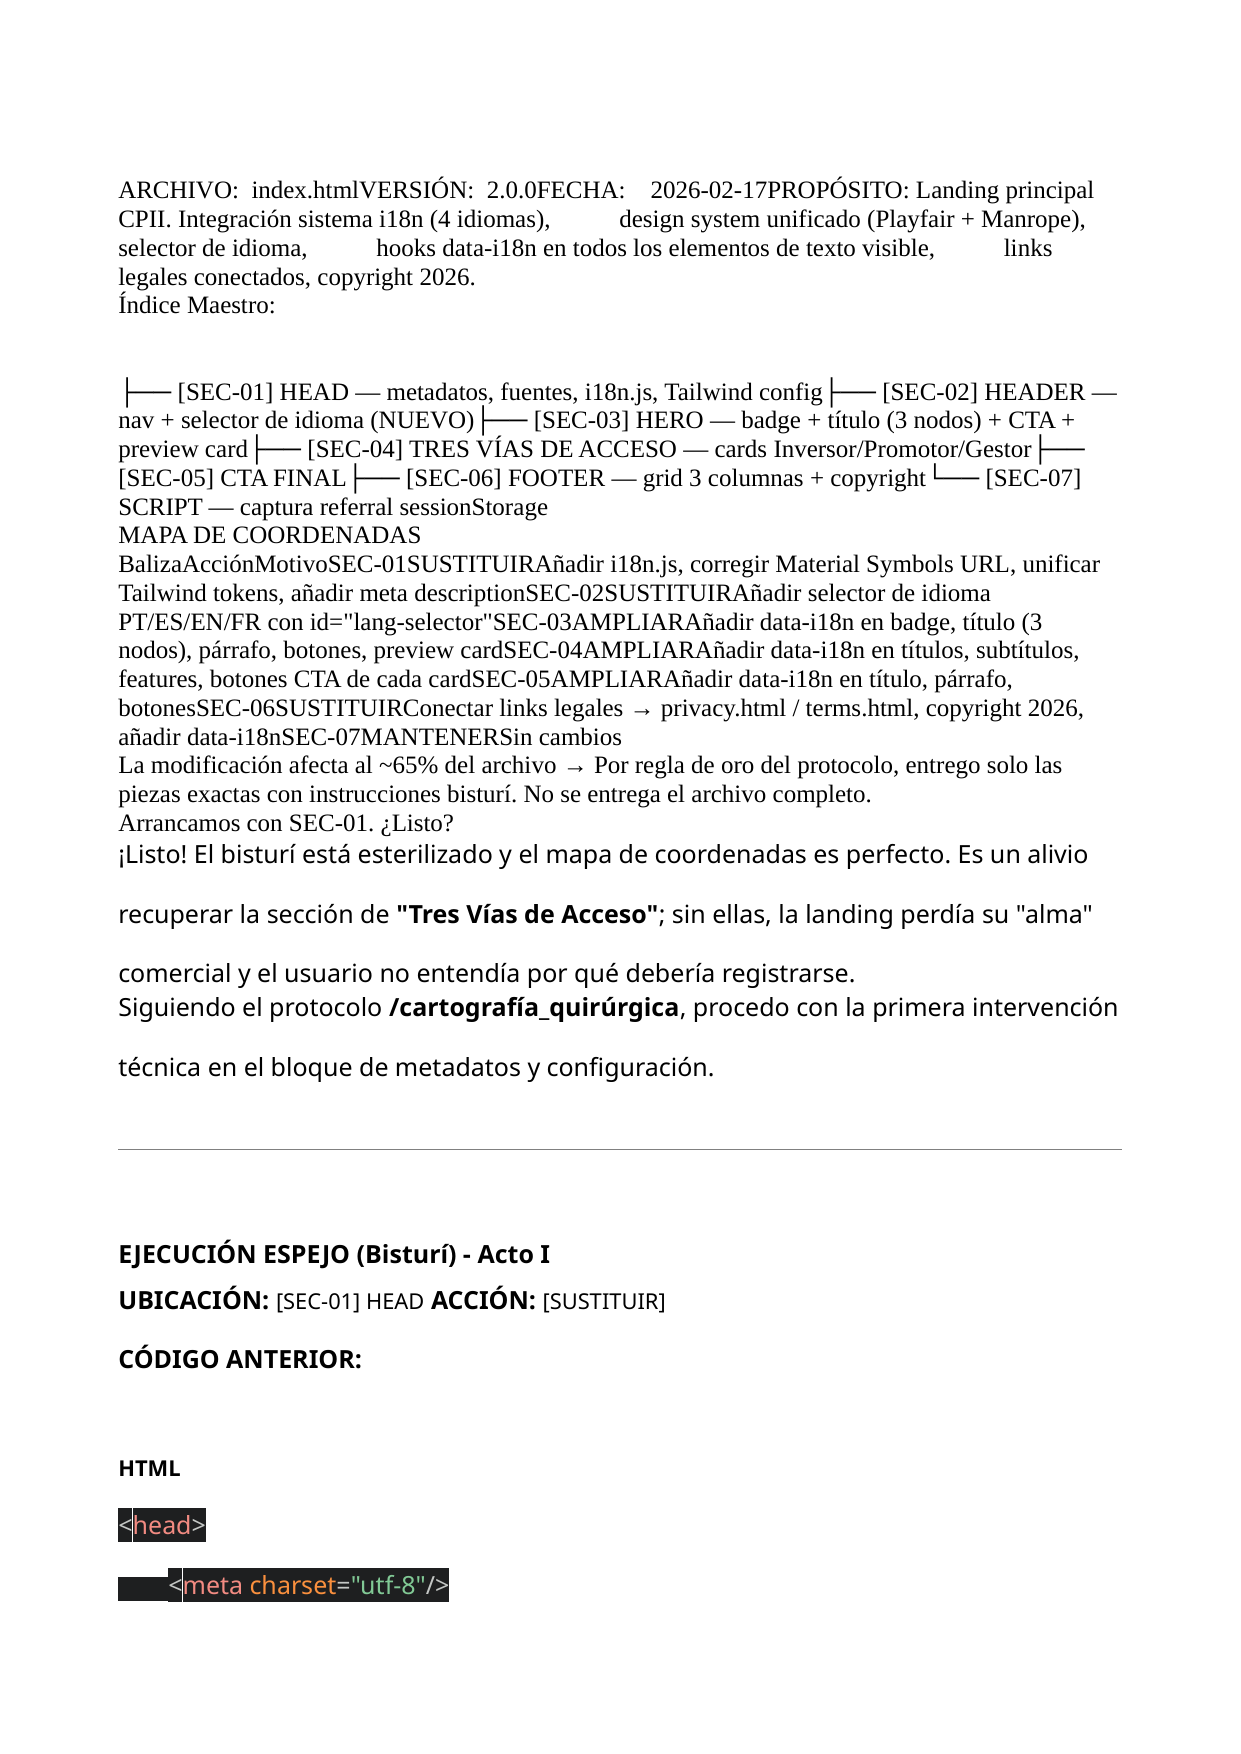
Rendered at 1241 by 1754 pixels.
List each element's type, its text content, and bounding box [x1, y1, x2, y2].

table_cell ¡Listo! El bisturí está esterilizado y el mapa de coordenadas es perfecto. Es un alivio recuperar la sección de "Tres Vías de Acceso"; sin ellas, la landing perdía su "alma" comercial y el usuario no entendía por qué debería registrarse. Siguiendo el protocolo /cartografía_quirúrgica, procedo con la primera intervención técnica en el bloque de metadatos y configuración. [118, 837, 1122, 1149]
table_cell ARCHIVO: index.htmlVERSIÓN: 2.0.0FECHA: 2026-02-17PROPÓSITO: Landing principal CPII. Integración sistema i18n (4 idiomas), design system unificado (Playfair + Manrope), selector de idioma, hooks data-i18n en todos los elementos de texto visible, links legales conectados, copyright 2026. Índice Maestro: ├── [SEC-01] HEAD — metadatos, fuentes, i18n.js, Tailwind config├── [SEC-02] HEADER — nav + selector de idioma (NUEVO)├── [SEC-03] HERO — badge + título (3 nodos) + CTA + preview card├── [SEC-04] TRES VÍAS DE ACCESO — cards Inversor/Promotor/Gestor├── [SEC-05] CTA FINAL├── [SEC-06] FOOTER — grid 3 columnas + copyright└── [SEC-07] SCRIPT — captura referral sessionStorage MAPA DE COORDENADAS BalizaAcciónMotivoSEC-01SUSTITUIRAñadir i18n.js, corregir Material Symbols URL, unificar Tailwind tokens, añadir meta descriptionSEC-02SUSTITUIRAñadir selector de idioma PT/ES/EN/FR con id="lang-selector"SEC-03AMPLIARAñadir data-i18n en badge, título (3 nodos), párrafo, botones, preview cardSEC-04AMPLIARAñadir data-i18n en títulos, subtítulos, features, botones CTA de cada cardSEC-05AMPLIARAñadir data-i18n en título, párrafo, botonesSEC-06SUSTITUIRConectar links legales → privacy.html / terms.html, copyright 2026, añadir data-i18nSEC-07MANTENERSin cambios La modificación afecta al ~65% del archivo → Por regla de oro del protocolo, entrego solo las piezas exactas con instrucciones bisturí. No se entrega el archivo completo. Arrancamos con SEC-01. ¿Listo? [118, 118, 1122, 837]
table_cell EJECUCIÓN ESPEJO (Bisturí) - Acto I UBICACIÓN: [SEC-01] HEAD ACCIÓN: [SUSTITUIR] CÓDIGO ANTERIOR: HTML <head> <meta charset="utf-8"/> [118, 1150, 1122, 1636]
